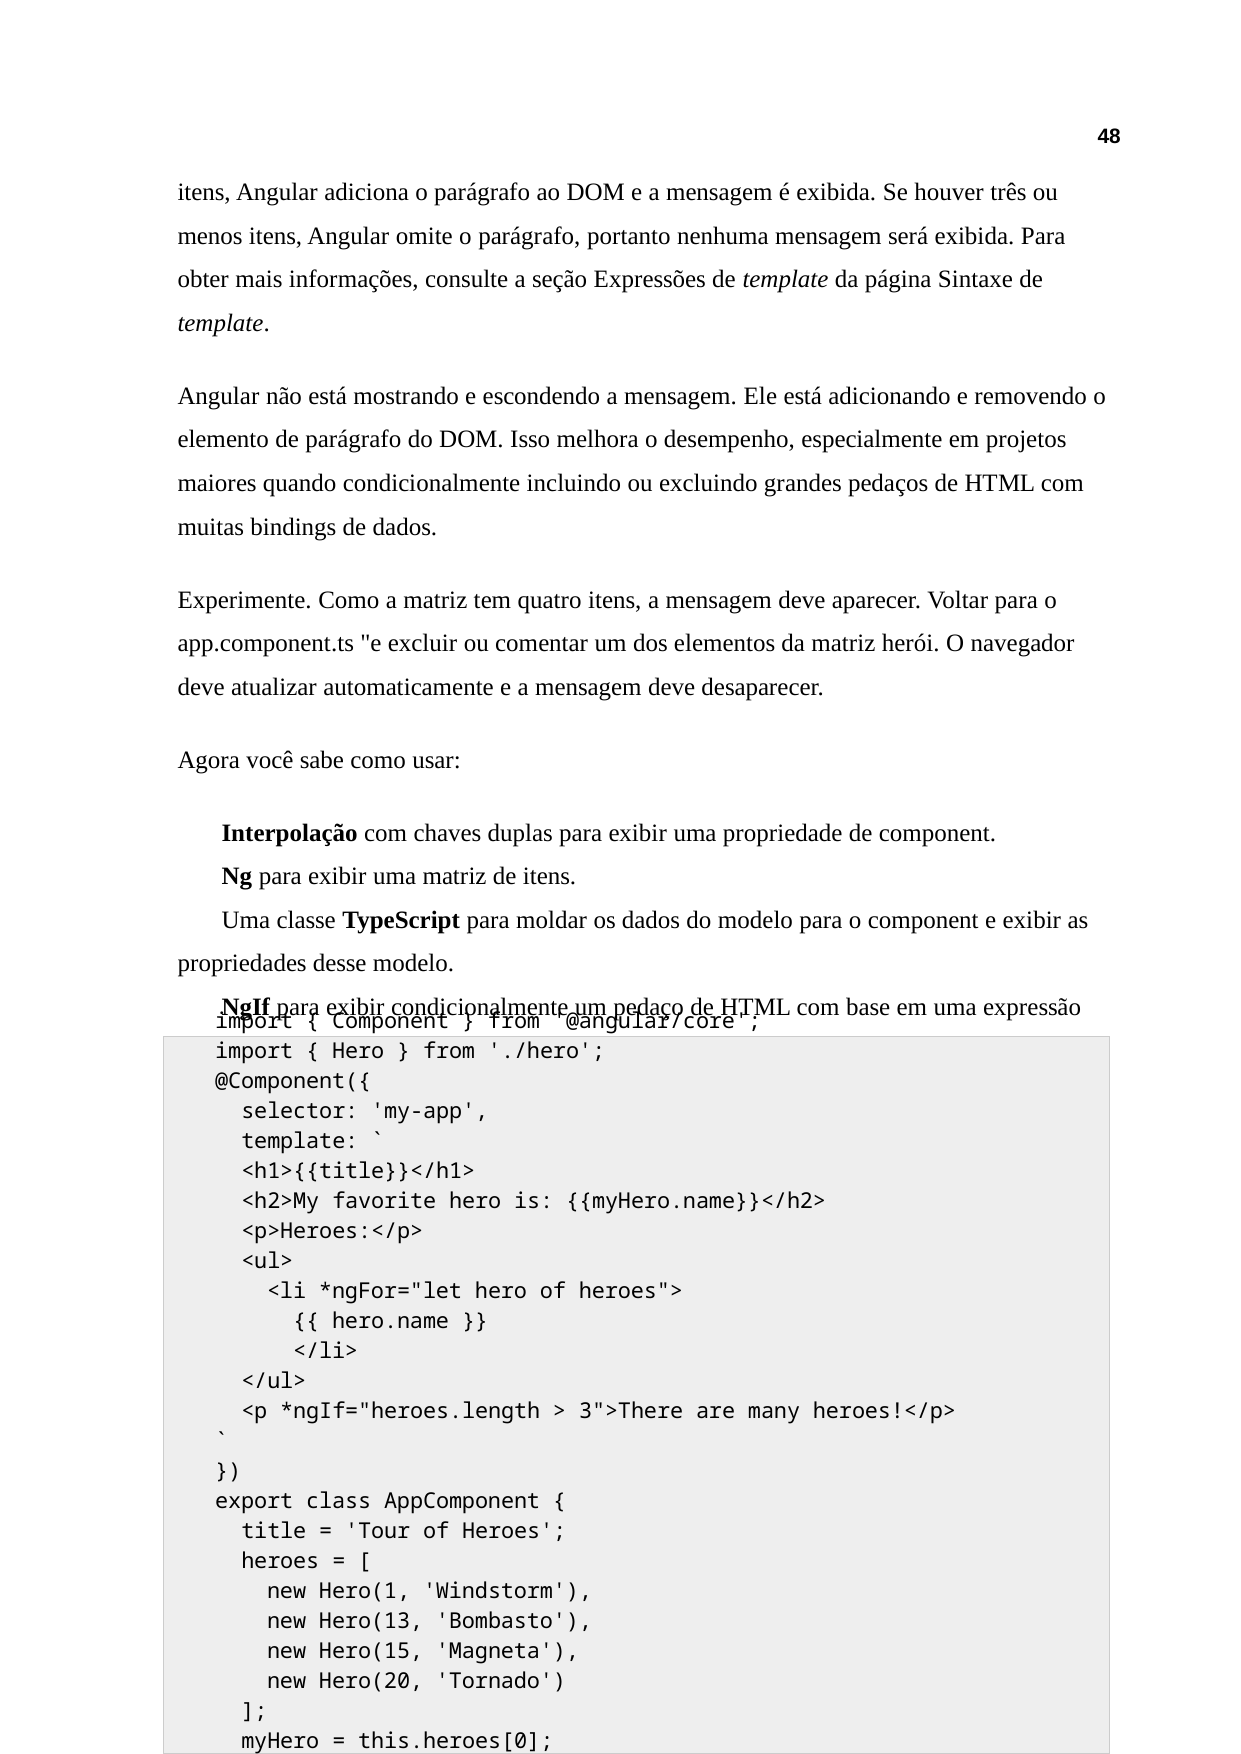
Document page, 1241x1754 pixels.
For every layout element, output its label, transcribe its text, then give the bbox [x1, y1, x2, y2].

text NgIf para exibir condicionalmente um pedaço de HTML com base em uma expressão booleana. [177, 992, 1122, 1064]
text itens, Angular adiciona o parágrafo ao DOM e a mensagem é exibida. Se houver três ou menos itens, Angular omite o parágrafo, portanto nenhuma mensagem será exibida. Para obter mais informações, consulte a seção Expressões de template da página Sintaxe de template. [177, 177, 1122, 337]
text Uma classe TypeScript para moldar os dados do modelo para o component e exibir as propriedades desse modelo. [177, 905, 1122, 977]
text Interpolação com chaves duplas para exibir uma propriedade de component. [177, 818, 1122, 847]
text Agora você sabe como usar: [177, 744, 1122, 774]
text Ng para exibir uma matriz de itens. [177, 861, 1122, 890]
text Angular não está mostrando e escondendo a mensagem. Ele está adicionando e removendo o elemento de parágrafo do DOM. Isso melhora o desempenho, especialmente em projetos maiores quando condicionalmente incluindo ou excluindo grandes pedaços de HTML com muitas bindings de dados. [177, 381, 1122, 541]
text Experimente. Como a matriz tem quatro itens, a mensagem deve aparecer. Voltar para o app.component.ts "e excluir ou comentar um dos elementos da matriz herói. O navegador deve atualizar automaticamente e a mensagem deve desaparecer. [177, 584, 1122, 701]
